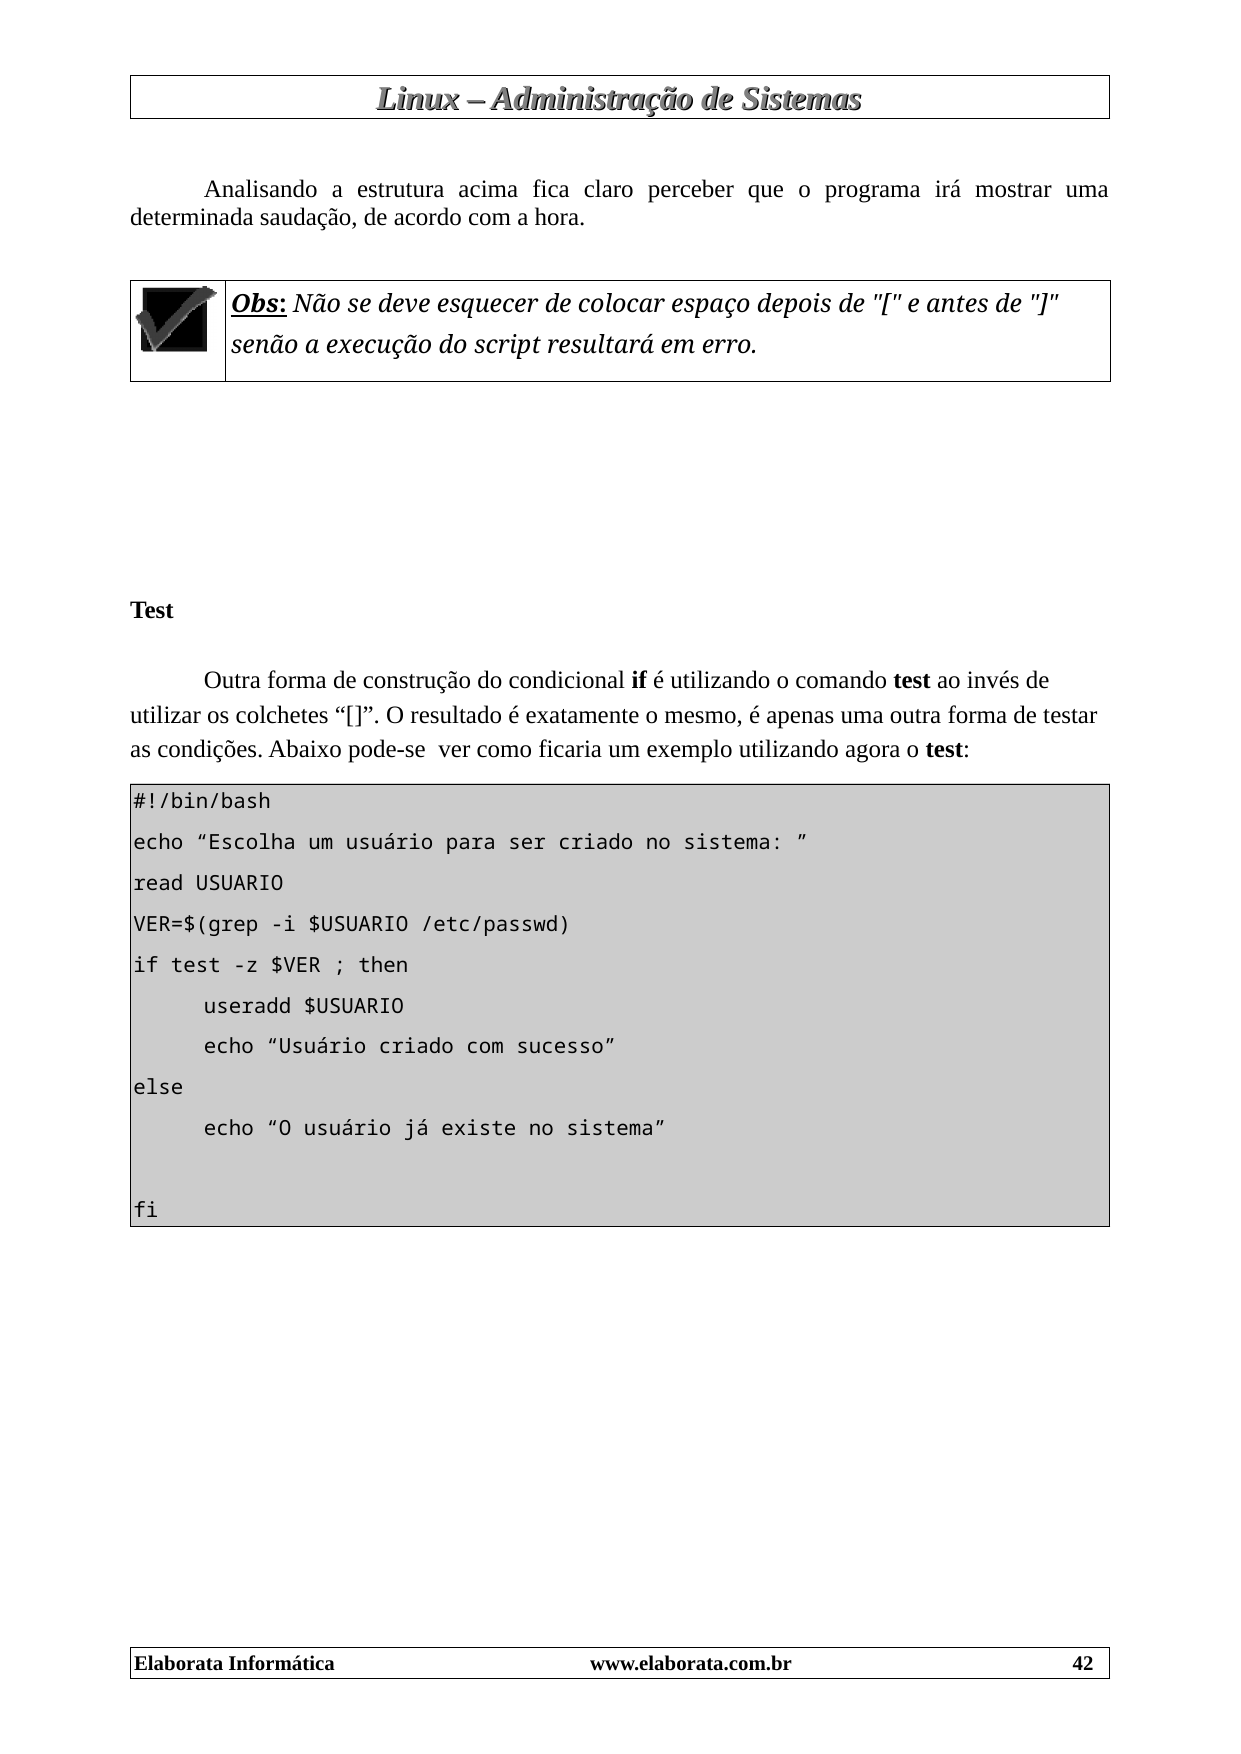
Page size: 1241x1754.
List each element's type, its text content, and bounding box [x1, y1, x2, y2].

text echo “O usuário já existe no sistema” [131, 1110, 1109, 1142]
text VER=$(grep -i $USUARIO /etc/passwd) [131, 906, 1109, 938]
text useradd $USUARIO [131, 988, 1109, 1019]
text read USUARIO [131, 865, 1109, 897]
text if test -z $VER ; then [131, 947, 1109, 978]
text else [131, 1069, 1109, 1101]
text fi [131, 1192, 1109, 1226]
text Analisando a estrutura acima fica claro perceber que o programa irá mostrar uma determinada saudação, de acordo com a hora. [130, 174, 1110, 231]
text Outra forma de construção do condicional if é utilizando o comando test ao invés de utilizar os colchetes “[]”. O resultado é exatamente o mesmo, é apenas uma outra forma de testar as condições. Abaixo pode-se ver como ficaria um exemplo utilizando agora o test: [130, 666, 1110, 763]
subtitle Test [130, 596, 1110, 624]
table_header Obs: Não se deve esquecer de colocar espaço depois de "[" e antes de "]" senão a execução do script resultará em erro. [226, 281, 1110, 381]
text echo “Usuário criado com sucesso” [131, 1028, 1109, 1060]
text echo “Escolha um usuário para ser criado no sistema: ” [131, 824, 1109, 856]
table_header [131, 281, 225, 381]
text #!/bin/bash [131, 785, 1109, 815]
